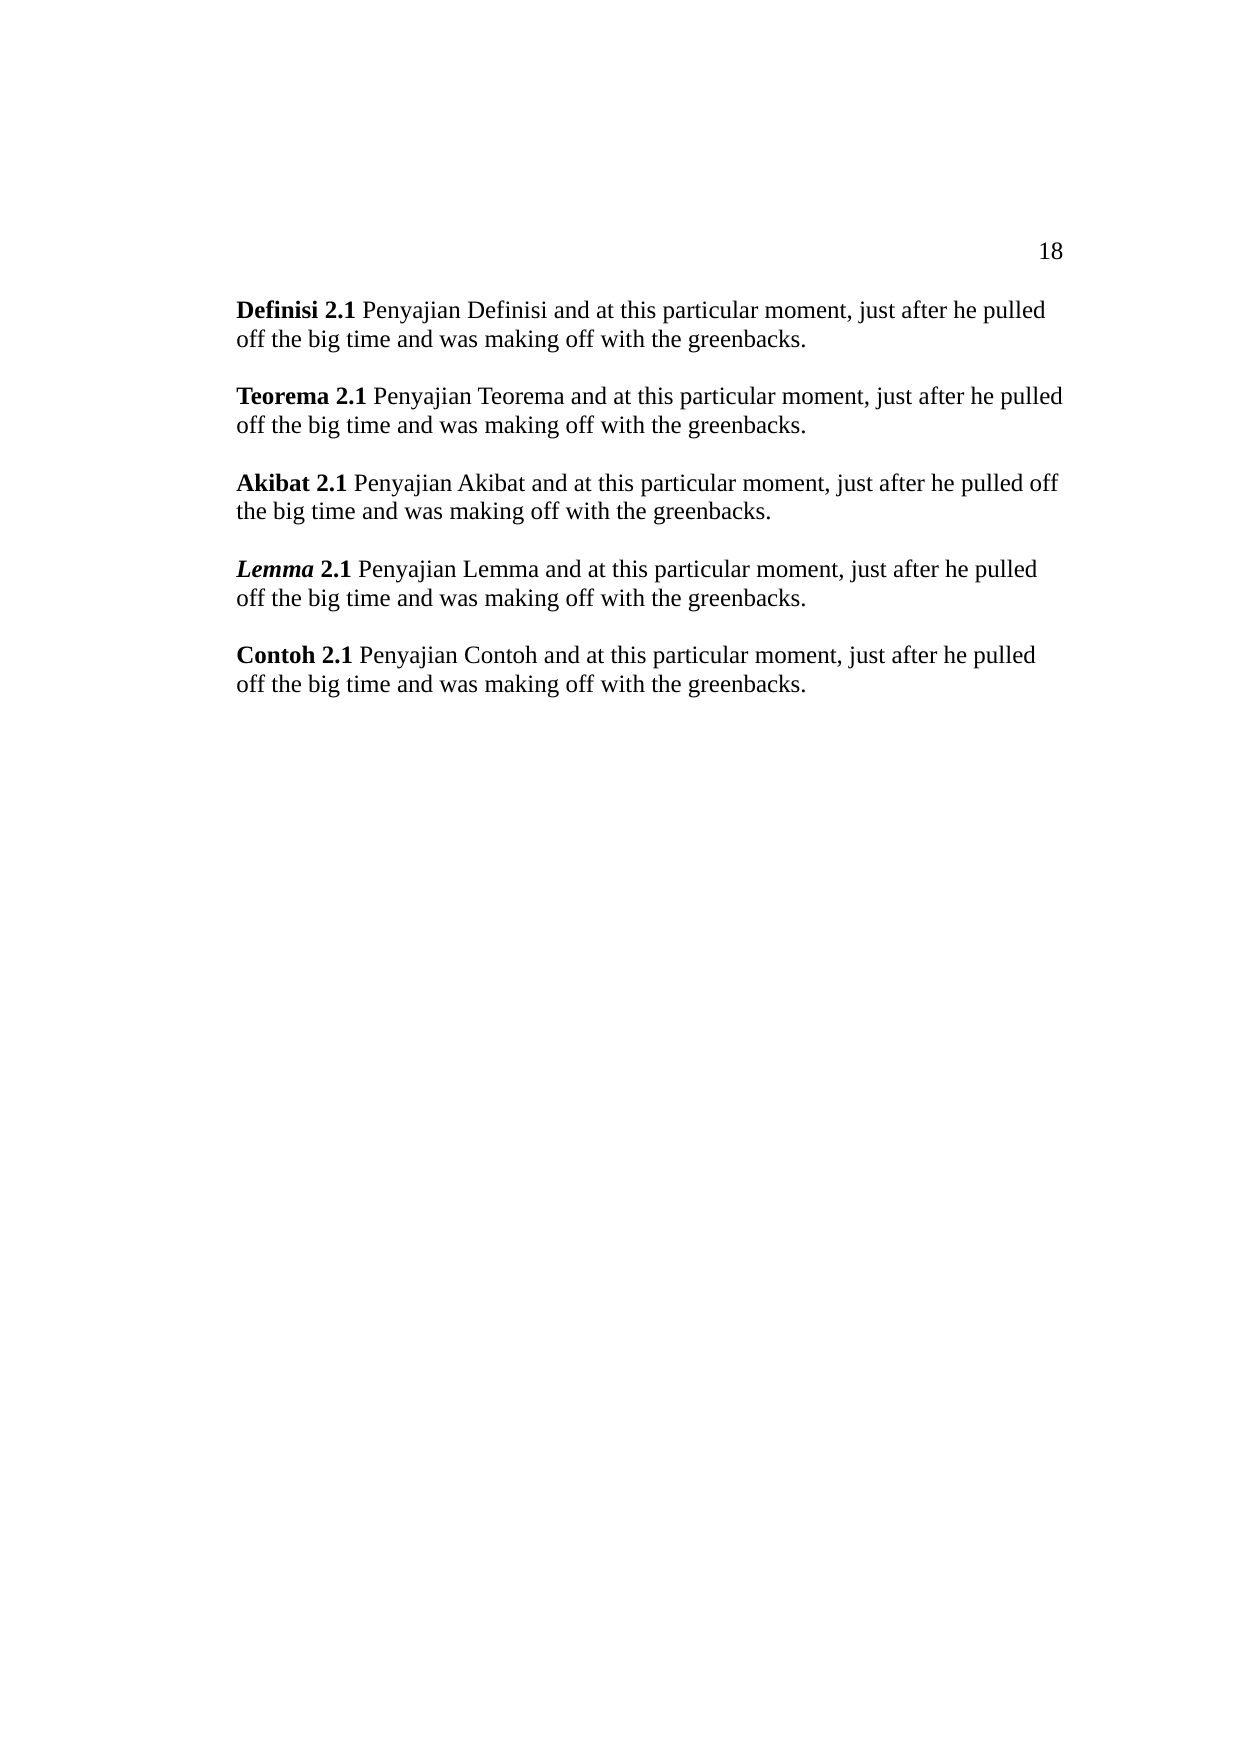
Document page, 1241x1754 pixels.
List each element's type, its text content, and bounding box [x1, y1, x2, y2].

text Teorema 2.1 Penyajian Teorema and at this particular moment, just after he pulled off the big time and was making off with the greenbacks. [236, 381, 1063, 439]
text Contoh 2.1 Penyajian Contoh and at this particular moment, just after he pulled off the big time and was making off with the greenbacks. [236, 640, 1063, 698]
text Lemma 2.1 Penyajian Lemma and at this particular moment, just after he pulled off the big time and was making off with the greenbacks. [236, 554, 1063, 611]
text Definisi 2.1 Penyajian Definisi and at this particular moment, just after he pulled off the big time and was making off with the greenbacks. [236, 295, 1063, 353]
text Akibat 2.1 Penyajian Akibat and at this particular moment, just after he pulled off the big time and was making off with the greenbacks. [236, 468, 1063, 525]
